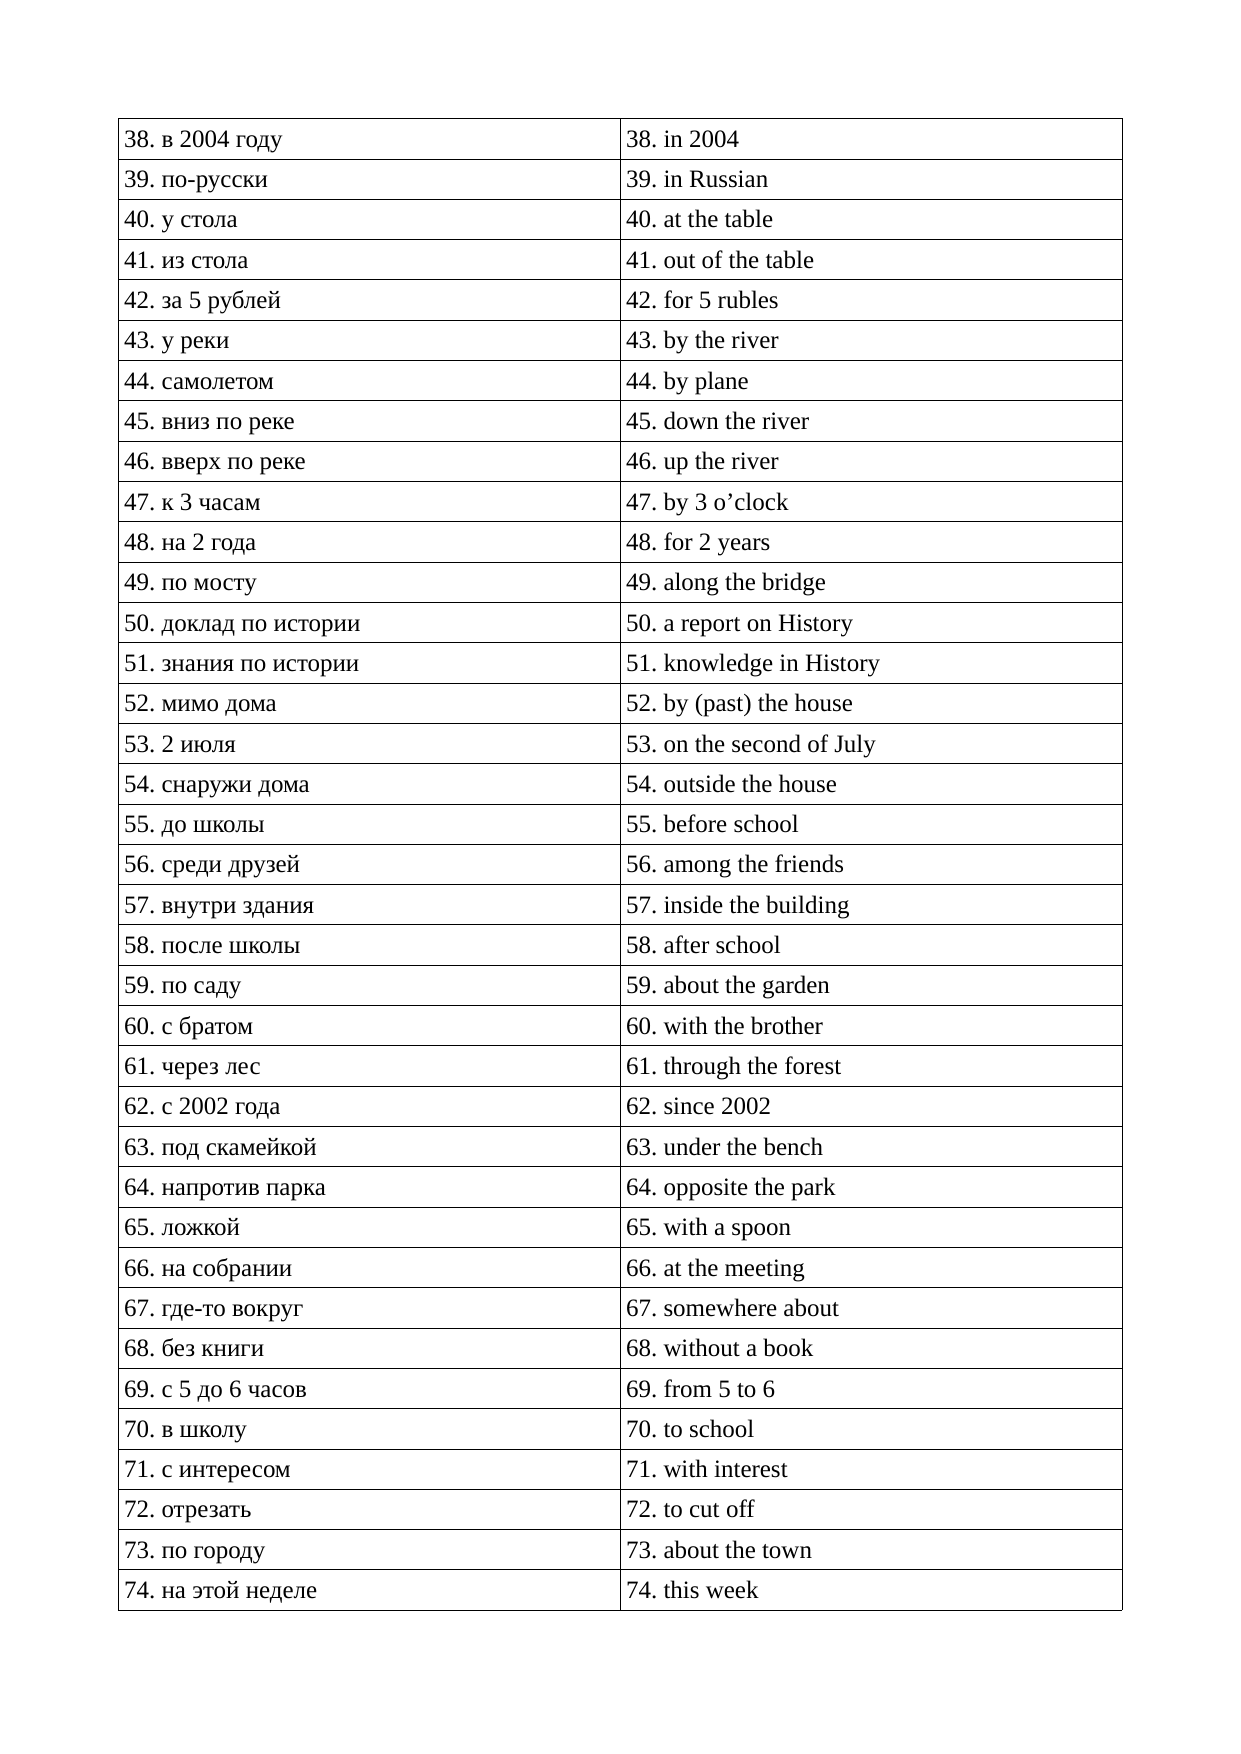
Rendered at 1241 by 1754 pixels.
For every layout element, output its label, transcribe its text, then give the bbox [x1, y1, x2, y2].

table_cell 49. along the bridge [621, 563, 1122, 602]
table_cell 48. for 2 years [621, 522, 1122, 562]
table_cell 71. with interest [621, 1450, 1122, 1489]
table_cell 62. с 2002 года [119, 1087, 620, 1126]
table_cell 43. у реки [119, 321, 620, 360]
table_cell 63. under the bench [621, 1127, 1122, 1166]
table_cell 41. из стола [119, 240, 620, 279]
table_cell 40. at the table [621, 200, 1122, 239]
table_cell 49. по мосту [119, 563, 620, 602]
table_cell 45. down the river [621, 401, 1122, 441]
table_cell 47. by 3 o’clock [621, 482, 1122, 521]
table_cell 52. by (past) the house [621, 684, 1122, 723]
table_cell 62. since 2002 [621, 1087, 1122, 1126]
table_cell 56. среди друзей [119, 845, 620, 884]
table_cell 55. before school [621, 805, 1122, 844]
table_cell 68. without a book [621, 1329, 1122, 1368]
table_cell 52. мимо дома [119, 684, 620, 723]
table_cell 56. among the friends [621, 845, 1122, 884]
table_cell 69. с 5 до 6 часов [119, 1369, 620, 1408]
table_cell 42. за 5 рублей [119, 280, 620, 320]
table_cell 70. to school [621, 1409, 1122, 1448]
table_cell 53. on the second of July [621, 724, 1122, 763]
table_cell 38. in 2004 [621, 119, 1122, 158]
table_cell 58. after school [621, 925, 1122, 965]
table_cell 63. под скамейкой [119, 1127, 620, 1166]
table_cell 44. самолетом [119, 361, 620, 400]
table_cell 53. 2 июля [119, 724, 620, 763]
table_cell 74. this week [621, 1570, 1122, 1610]
table_cell 46. up the river [621, 442, 1122, 481]
table_cell 40. у стола [119, 200, 620, 239]
table_cell 66. на собрании [119, 1248, 620, 1287]
table_cell 57. inside the building [621, 885, 1122, 924]
table_cell 65. with a spoon [621, 1208, 1122, 1247]
table_cell 68. без книги [119, 1329, 620, 1368]
table_cell 38. в 2004 году [119, 119, 620, 158]
table_cell 48. на 2 года [119, 522, 620, 562]
table_cell 45. вниз по реке [119, 401, 620, 441]
table_cell 39. in Russian [621, 160, 1122, 199]
table_cell 61. через лес [119, 1046, 620, 1086]
table_cell 65. ложкой [119, 1208, 620, 1247]
table_cell 54. outside the house [621, 764, 1122, 803]
table_cell 57. внутри здания [119, 885, 620, 924]
table_cell 50. a report on History [621, 603, 1122, 642]
table_cell 51. knowledge in History [621, 643, 1122, 682]
table_cell 50. доклад по истории [119, 603, 620, 642]
table_cell 41. out of the table [621, 240, 1122, 279]
table_cell 55. до школы [119, 805, 620, 844]
table_cell 44. by plane [621, 361, 1122, 400]
table_cell 72. to cut off [621, 1490, 1122, 1529]
table_cell 73. about the town [621, 1530, 1122, 1569]
table_cell 67. somewhere about [621, 1288, 1122, 1327]
table_cell 46. вверх по реке [119, 442, 620, 481]
table_cell 71. с интересом [119, 1450, 620, 1489]
table_cell 43. by the river [621, 321, 1122, 360]
table_cell 73. по городу [119, 1530, 620, 1569]
table_cell 42. for 5 rubles [621, 280, 1122, 320]
table_cell 70. в школу [119, 1409, 620, 1448]
table_cell 61. through the forest [621, 1046, 1122, 1086]
table_cell 72. отрезать [119, 1490, 620, 1529]
table_cell 64. напротив парка [119, 1167, 620, 1207]
table_cell 74. на этой неделе [119, 1570, 620, 1610]
table_cell 60. with the brother [621, 1006, 1122, 1045]
table_cell 67. где-то вокруг [119, 1288, 620, 1327]
table_cell 58. после школы [119, 925, 620, 965]
table_cell 64. opposite the park [621, 1167, 1122, 1207]
table_cell 69. from 5 to 6 [621, 1369, 1122, 1408]
table_cell 59. about the garden [621, 966, 1122, 1005]
table_cell 39. по-русски [119, 160, 620, 199]
table_cell 54. снаружи дома [119, 764, 620, 803]
table_cell 47. к 3 часам [119, 482, 620, 521]
table_cell 66. at the meeting [621, 1248, 1122, 1287]
table_cell 59. по саду [119, 966, 620, 1005]
table_cell 51. знания по истории [119, 643, 620, 682]
table_cell 60. с братом [119, 1006, 620, 1045]
